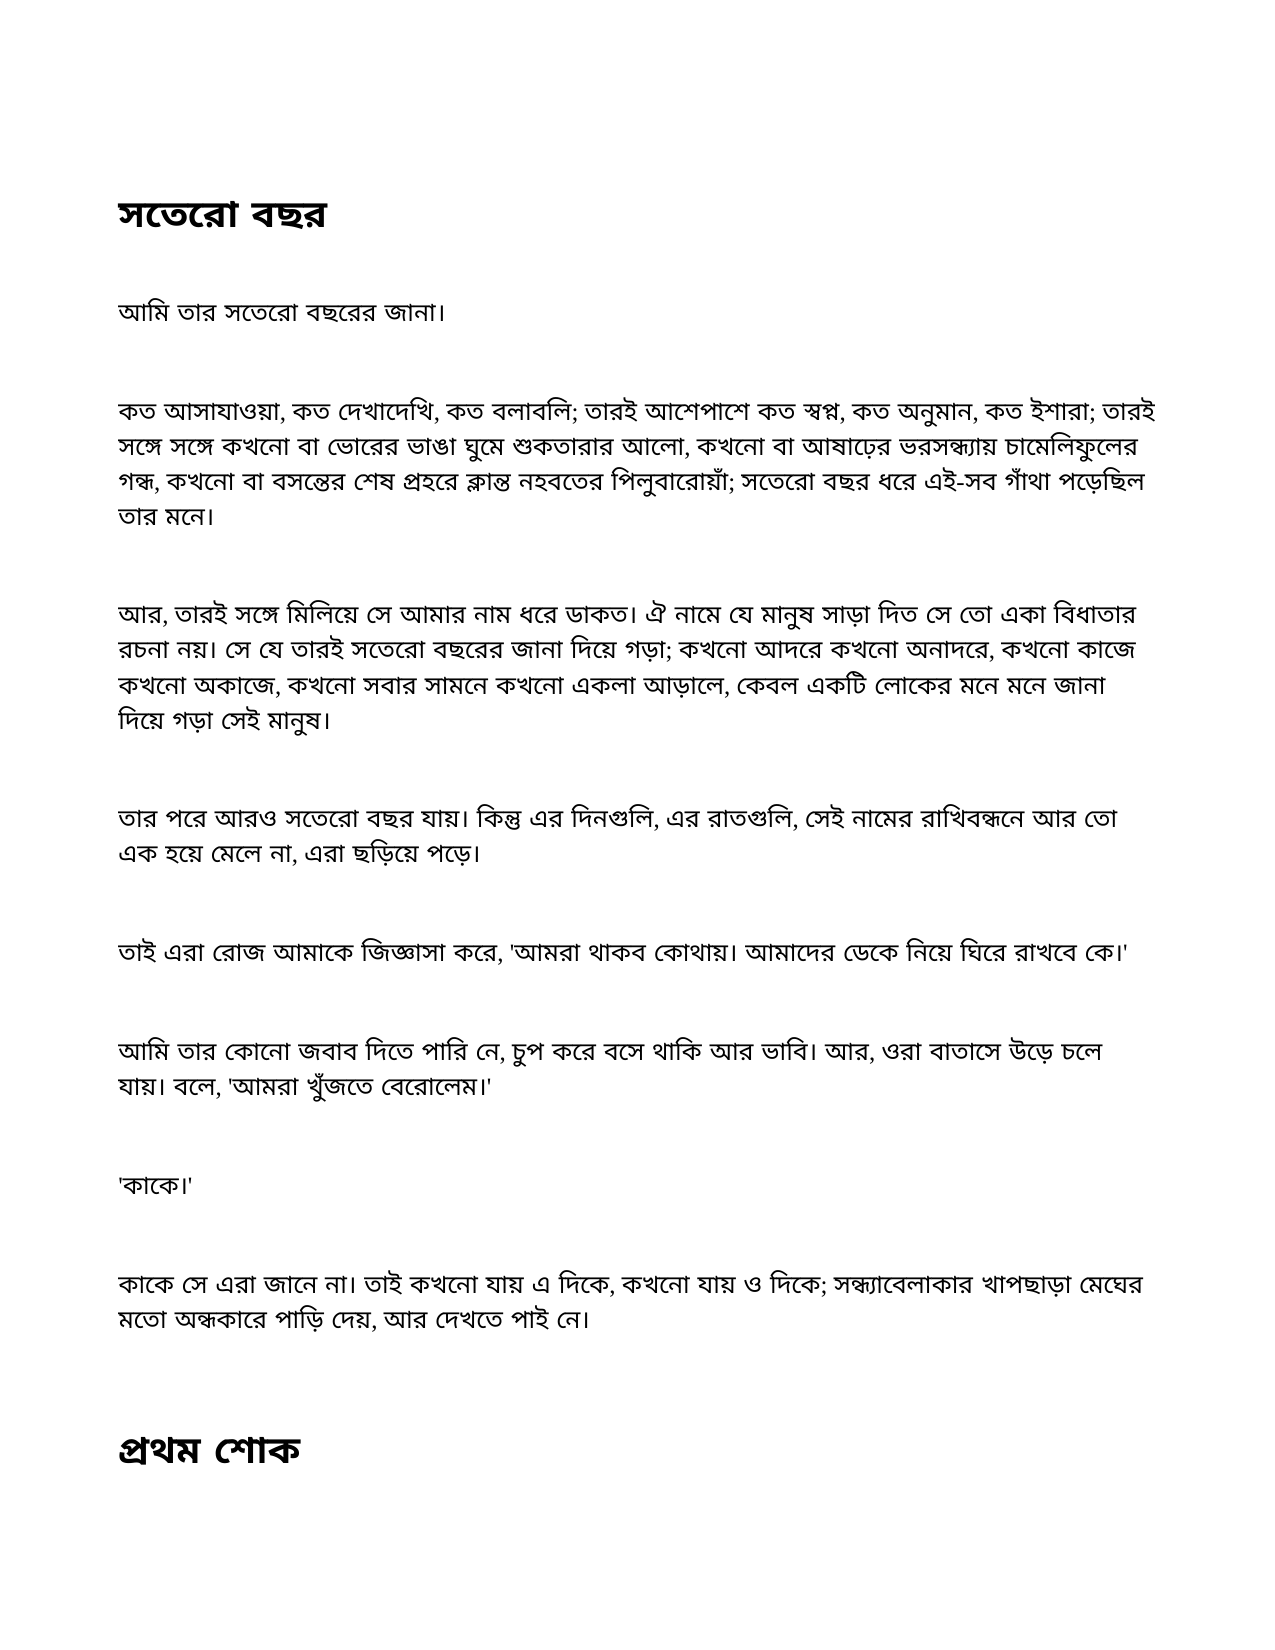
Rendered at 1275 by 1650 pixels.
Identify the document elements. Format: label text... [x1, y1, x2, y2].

subtitle প্রথম শোক [118, 1428, 1157, 1473]
text কত আসাযাওয়া, কত দেখাদেখি, কত বলাবলি; তারই আশেপাশে কত স্বপ্ন, কত অনুমান, কত ইশারা; তারই সঙ্গে সঙ্গে কখনো বা ভোরের ভাঙা ঘুমে শুকতারার আলো, কখনো বা আষাঢ়ের ভরসন্ধ্যায় চামেলিফুলের গন্ধ, কখনো বা বসন্তের শেষ প্রহরে ক্লান্ত নহবতের পিলুবারোয়াঁ; সতেরো বছর ধরে এই-সব গাঁথা পড়েছিল তার মনে। [118, 397, 1157, 531]
text তার পরে আরও সতেরো বছর যায়। কিন্তু এর দিনগুলি, এর রাতগুলি, সেই নামের রাখিবন্ধনে আর তো এক হয়ে মেলে না, এরা ছড়িয়ে পড়ে। [118, 804, 1157, 869]
subtitle সতেরো বছর [118, 192, 1157, 236]
text আমি তার সতেরো বছরের জানা। [118, 298, 1157, 327]
text কাকে সে এরা জানে না। তাই কখনো যায় এ দিকে, কখনো যায় ও দিকে; সন্ধ্যাবেলাকার খাপছাড়া মেঘের মতো অন্ধকারে পাড়ি দেয়, আর দেখতে পাই নে। [118, 1270, 1157, 1334]
text আর, তারই সঙ্গে মিলিয়ে সে আমার নাম ধরে ডাকত। ঐ নামে যে মানুষ সাড়া দিত সে তো একা বিধাতার রচনা নয়। সে যে তারই সতেরো বছরের জানা দিয়ে গড়া; কখনো আদরে কখনো অনাদরে, কখনো কাজে কখনো অকাজে, কখনো সবার সামনে কখনো একলা আড়ালে, কেবল একটি লোকের মনে মনে জানা দিয়ে গড়া সেই মানুষ। [118, 601, 1157, 735]
text 'কাকে।' [118, 1171, 1157, 1200]
text তাই এরা রোজ আমাকে জিজ্ঞাসা করে, 'আমরা থাকব কোথায়। আমাদের ডেকে নিয়ে ঘিরে রাখবে কে।' [118, 938, 1157, 968]
text আমি তার কোনো জবাব দিতে পারি নে, চুপ করে বসে থাকি আর ভাবি। আর, ওরা বাতাসে উড়ে চলে যায়। বলে, 'আমরা খুঁজতে বেরোলেম।' [118, 1037, 1157, 1101]
